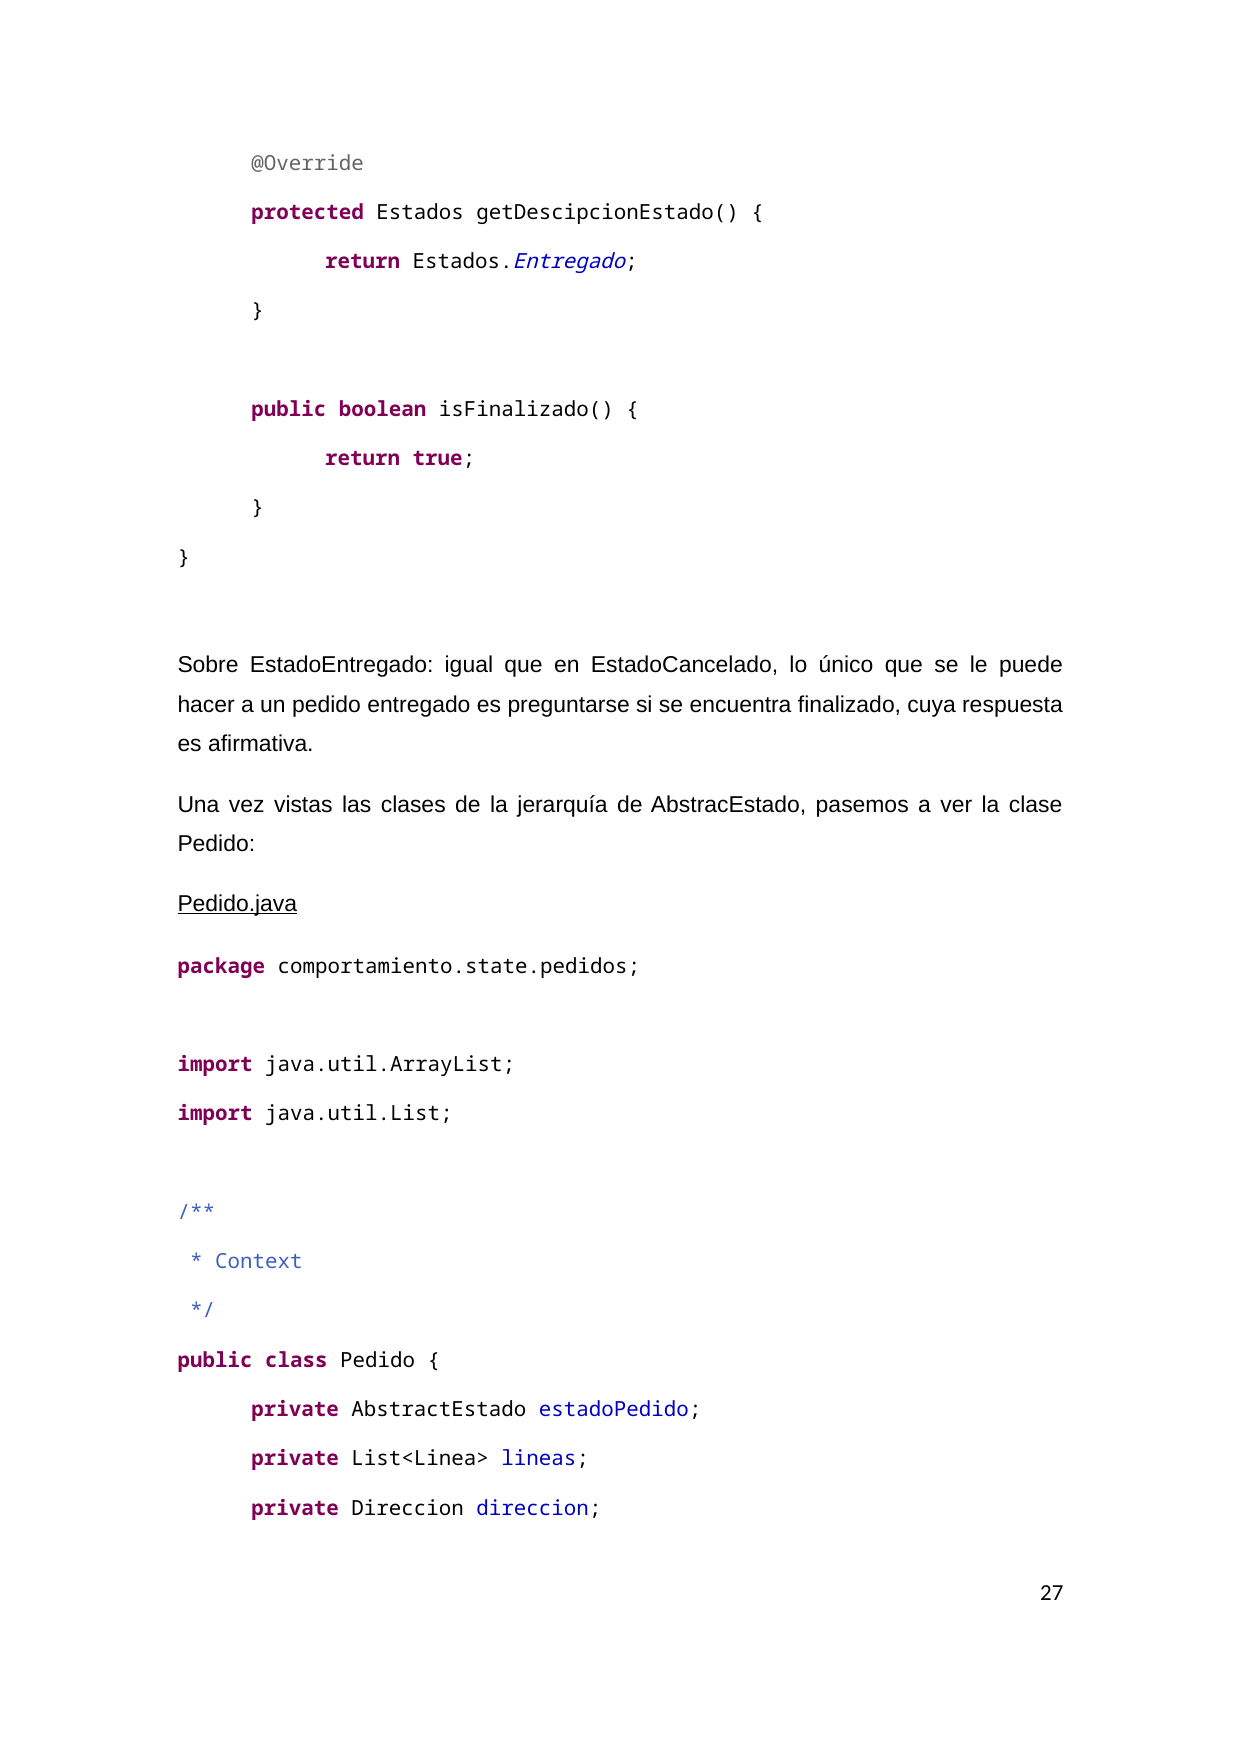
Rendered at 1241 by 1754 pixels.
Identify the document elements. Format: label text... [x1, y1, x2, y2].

text Pedido.java [177, 890, 1063, 917]
text } [177, 295, 1063, 324]
text private List<Linea> lineas; [177, 1443, 1063, 1472]
text protected Estados getDescipcionEstado() { [177, 197, 1063, 225]
text } [177, 542, 1063, 570]
text @Override [177, 148, 1063, 176]
text private Direccion direccion; [177, 1493, 1063, 1521]
text return Estados.Entregado; [177, 246, 1063, 274]
text */ [177, 1296, 1063, 1324]
text public class Pedido { [177, 1345, 1063, 1373]
text Sobre EstadoEntregado: igual que en EstadoCancelado, lo único que se le puede hacer a un pedido entregado es preguntarse si se encuentra finalizado, cuya respuesta es afirmativa. [177, 651, 1063, 757]
text return true; [177, 443, 1063, 472]
text Una vez vistas las clases de la jerarquía de AbstracEstado, pasemos a ver la clase Pedido: [177, 791, 1063, 856]
text import java.util.List; [177, 1098, 1063, 1127]
text public boolean isFinalizado() { [177, 394, 1063, 422]
text import java.util.ArrayList; [177, 1049, 1063, 1078]
text /** [177, 1197, 1063, 1226]
text } [177, 492, 1063, 521]
text private AbstractEstado estadoPedido; [177, 1394, 1063, 1423]
text * Context [177, 1246, 1063, 1275]
text package comportamiento.state.pedidos; [177, 951, 1063, 979]
